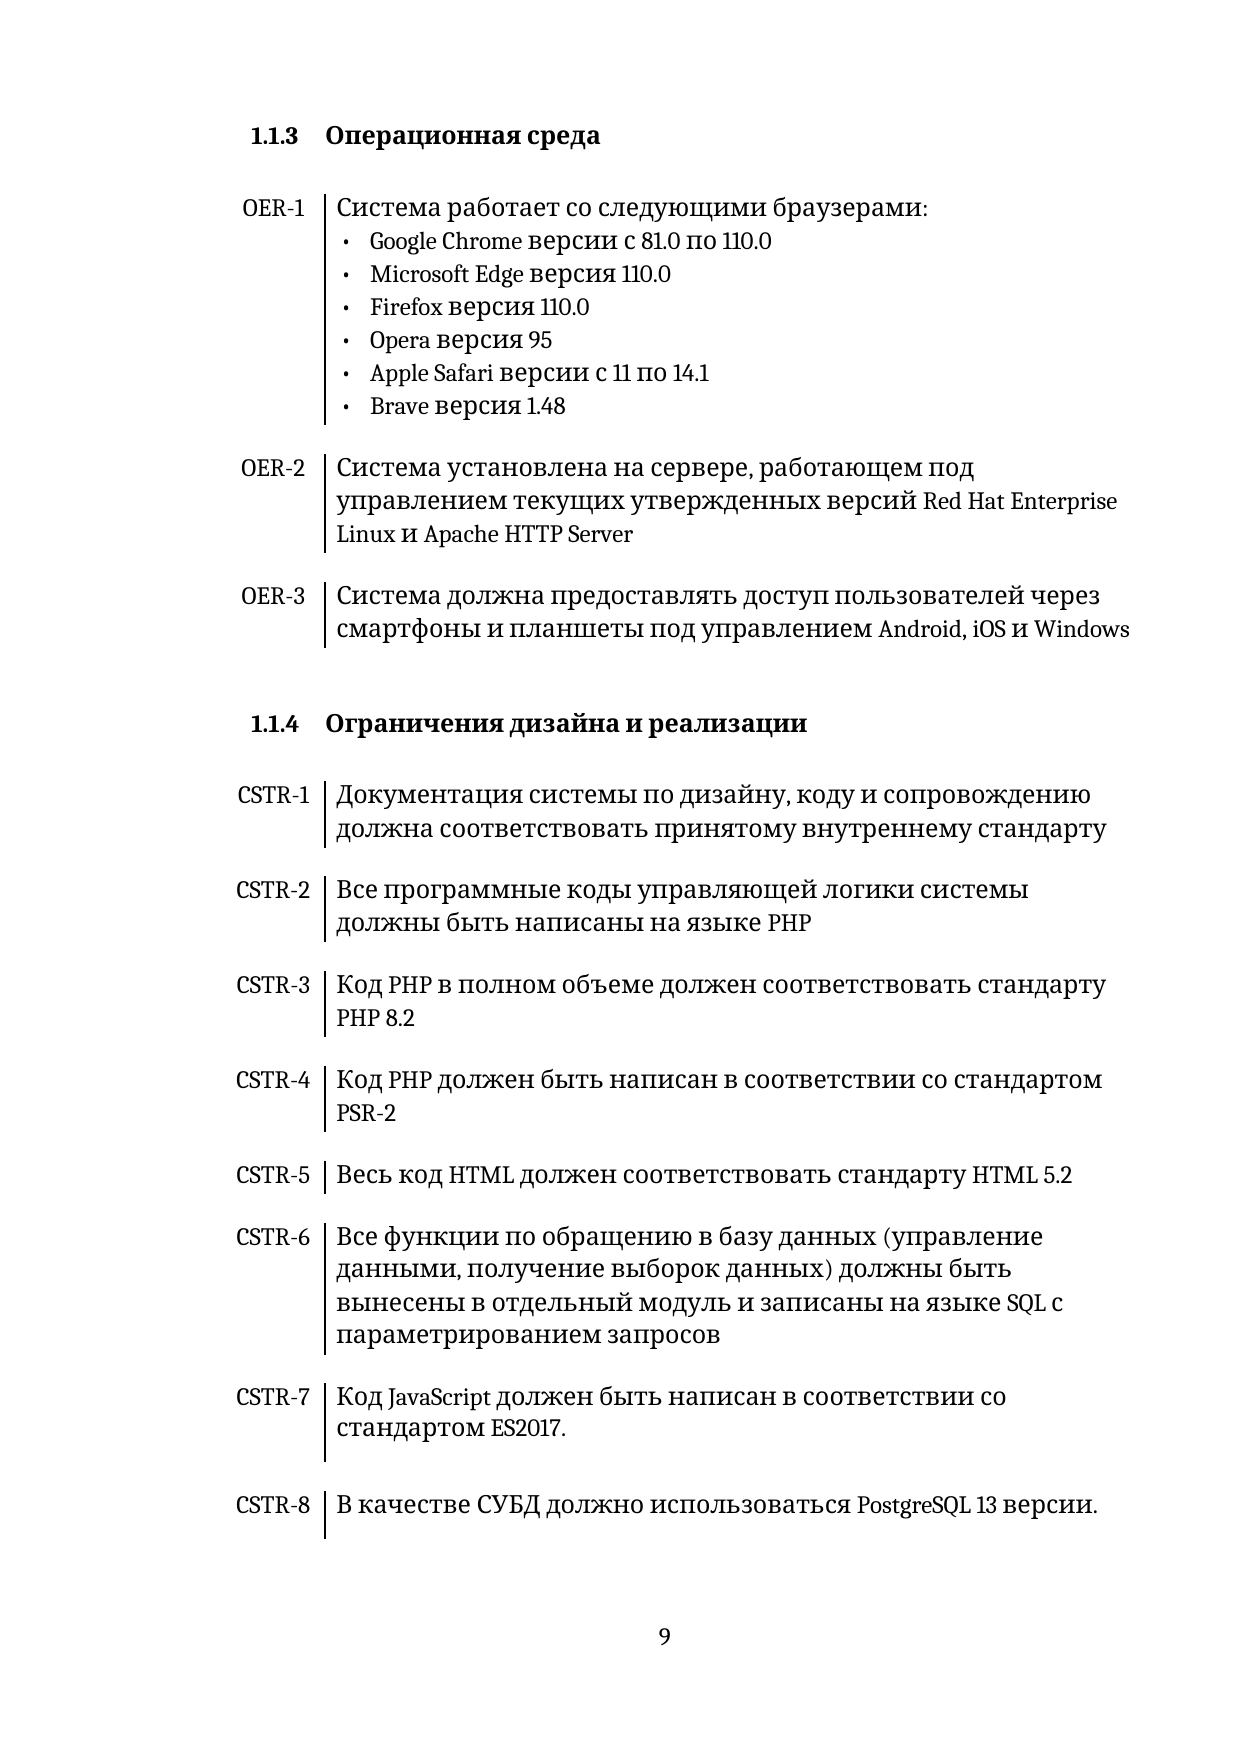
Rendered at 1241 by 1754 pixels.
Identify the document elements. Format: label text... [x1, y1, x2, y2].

table_header CSTR-1 [222, 781, 324, 847]
table_header Система работает со следующими браузерами: Google Chrome версии с 81.0 по 110.0 Microsoft Edge версия 110.0 Firefox версия 110.0 Opera версия 95 Apple Safari версии с 11 по 14.1 Brave версия 1.48 [326, 194, 1151, 425]
table_header CSTR-3 [222, 971, 324, 1037]
table_header Код JavaScript должен быть написан в соответствии со стандартом ES2017. [326, 1383, 1151, 1462]
table_header CSTR-8 [222, 1491, 324, 1538]
table_header CSTR-2 [222, 876, 324, 942]
table_header CSTR-5 [222, 1161, 324, 1194]
table_header Система должна предоставлять доступ пользователей через смартфоны и планшеты под управлением Android, iOS и Windows [326, 582, 1151, 648]
table_header Система установлена на сервере, работающем под управлением текущих утвержденных версий Red Hat Enterprise Linux и Apache HTTP Server [326, 454, 1151, 553]
subtitle Ограничения дизайна и реализации [251, 709, 1152, 738]
table_header Документация системы по дизайну, коду и сопровождению должна соответствовать принятому внутреннему стандарту [326, 781, 1151, 847]
subtitle Операционная среда [251, 122, 1152, 151]
table_header CSTR-7 [222, 1383, 324, 1462]
table_header OER-2 [222, 454, 324, 553]
table_header В качестве СУБД должно использоваться PostgreSQL 13 версии. [326, 1491, 1151, 1538]
table_header Все программные коды управляющей логики системы должны быть написаны на языке PHP [326, 876, 1151, 942]
table_header OER-1 [222, 194, 324, 425]
table_header Код PHP должен быть написан в соответствии со стандартом PSR-2 [326, 1066, 1151, 1132]
table_header Весь код HTML должен соответствовать стандарту HTML 5.2 [326, 1161, 1151, 1194]
table_header CSTR-6 [222, 1223, 324, 1354]
table_header Код PHP в полном объеме должен соответствовать стандарту PHP 8.2 [326, 971, 1151, 1037]
table_header Все функции по обращению в базу данных (управление данными, получение выборок данных) должны быть вынесены в отдельный модуль и записаны на языке SQL с параметрированием запросов [326, 1223, 1151, 1354]
table_header CSTR-4 [222, 1066, 324, 1132]
table_header OER-3 [222, 582, 324, 648]
